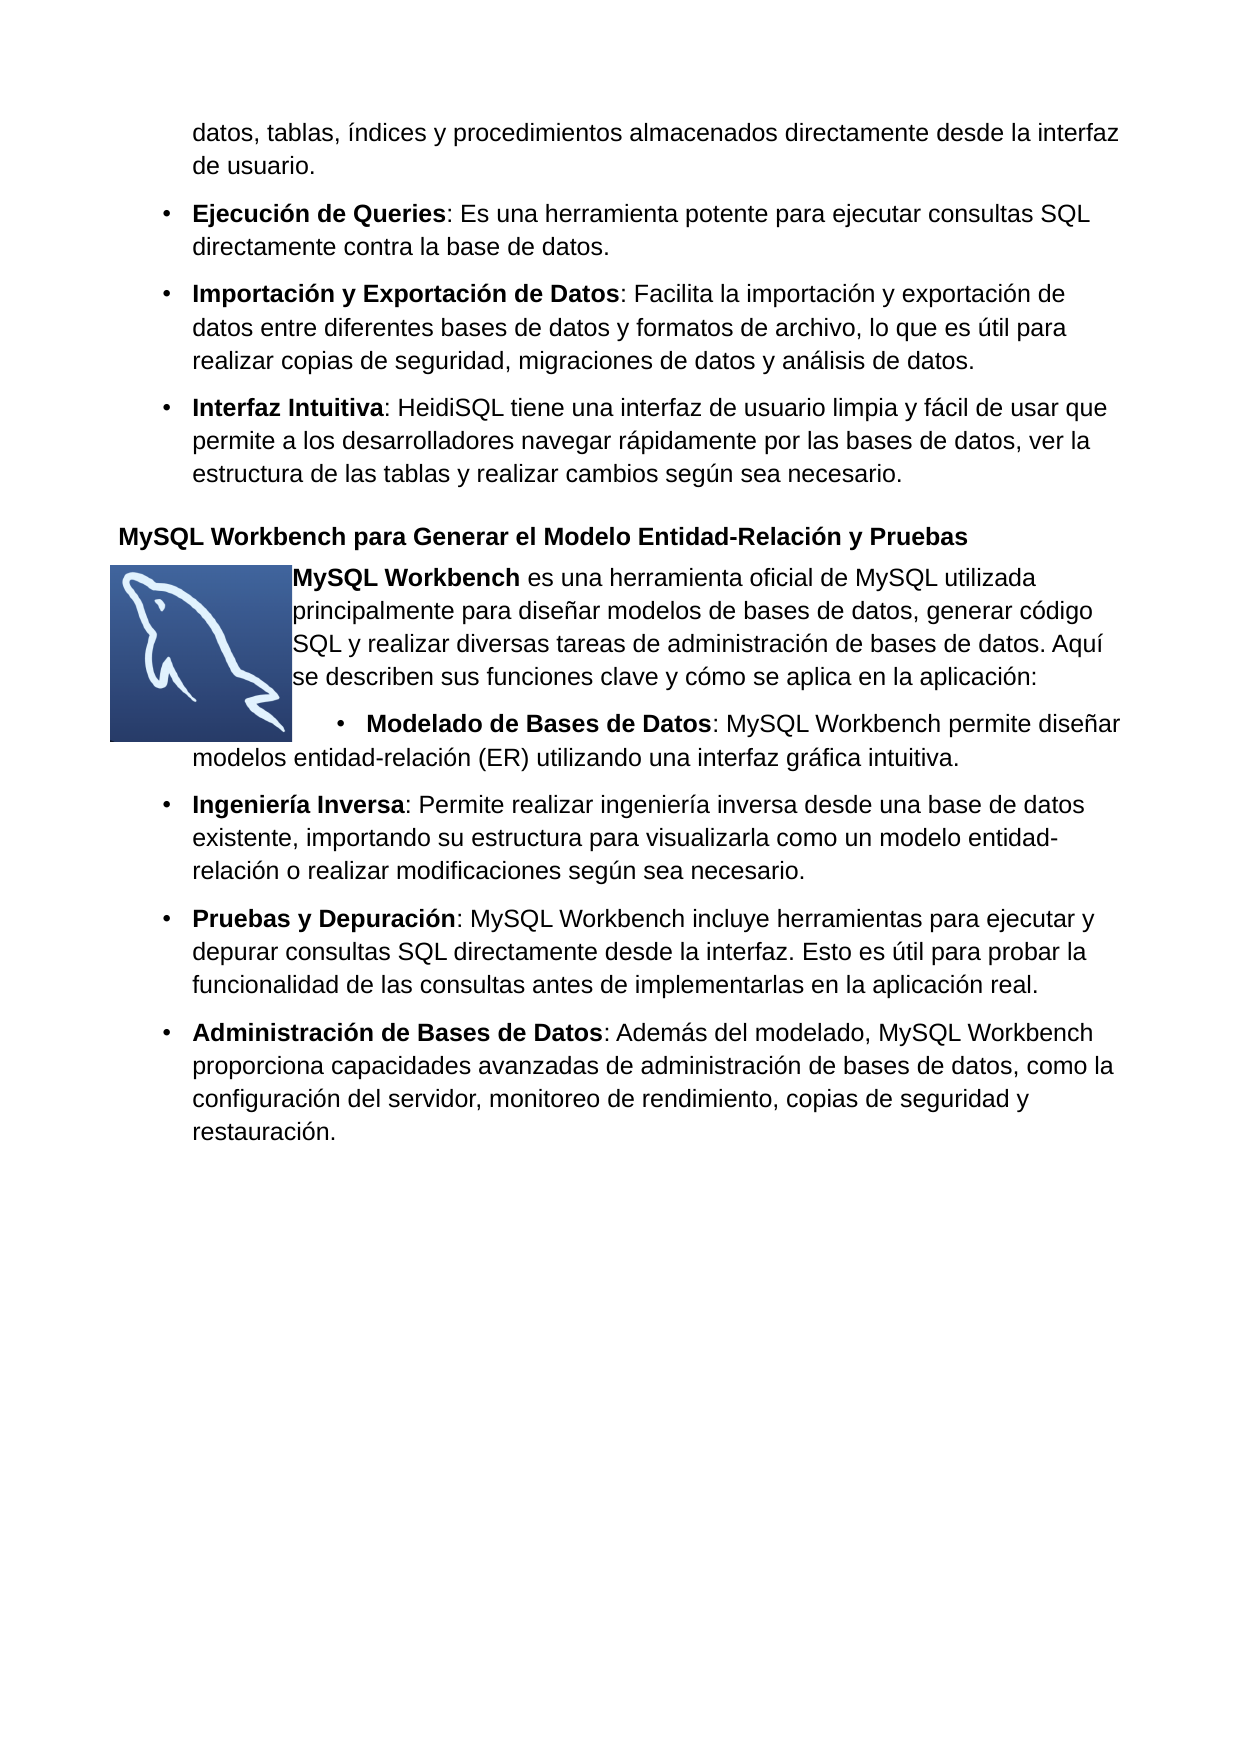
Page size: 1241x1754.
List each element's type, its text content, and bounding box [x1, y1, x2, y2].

subtitle MySQL Workbench para Generar el Modelo Entidad-Relación y Pruebas [118, 522, 1122, 550]
list Ingeniería Inversa: Permite realizar ingeniería inversa desde una base de datos existente, importando su estructura para visualizarla como un modelo entidad-relación o realizar modificaciones según sea necesario. [162, 790, 1122, 885]
list Administración de Bases de Datos: Además del modelado, MySQL Workbench proporciona capacidades avanzadas de administración de bases de datos, como la configuración del servidor, monitoreo de rendimiento, copias de seguridad y restauración. [162, 1018, 1122, 1146]
text MySQL Workbench es una herramienta oficial de MySQL utilizada principalmente para diseñar modelos de bases de datos, generar código SQL y realizar diversas tareas de administración de bases de datos. Aquí se describen sus funciones clave y cómo se aplica en la aplicación: [118, 563, 1122, 691]
list Ejecución de Queries: Es una herramienta potente para ejecutar consultas SQL directamente contra la base de datos. [162, 199, 1122, 261]
list datos, tablas, índices y procedimientos almacenados directamente desde la interfaz de usuario. [162, 118, 1122, 180]
list Interfaz Intuitiva: HeidiSQL tiene una interfaz de usuario limpia y fácil de usar que permite a los desarrolladores navegar rápidamente por las bases de datos, ver la estructura de las tablas y realizar cambios según sea necesario. [162, 393, 1122, 488]
list Modelado de Bases de Datos: MySQL Workbench permite diseñar modelos entidad-relación (ER) utilizando una interfaz gráfica intuitiva. [162, 709, 1122, 771]
list Importación y Exportación de Datos: Facilita la importación y exportación de datos entre diferentes bases de datos y formatos de archivo, lo que es útil para realizar copias de seguridad, migraciones de datos y análisis de datos. [162, 279, 1122, 374]
list Pruebas y Depuración: MySQL Workbench incluye herramientas para ejecutar y depurar consultas SQL directamente desde la interfaz. Esto es útil para probar la funcionalidad de las consultas antes de implementarlas en la aplicación real. [162, 904, 1122, 999]
picture [110, 565, 293, 742]
